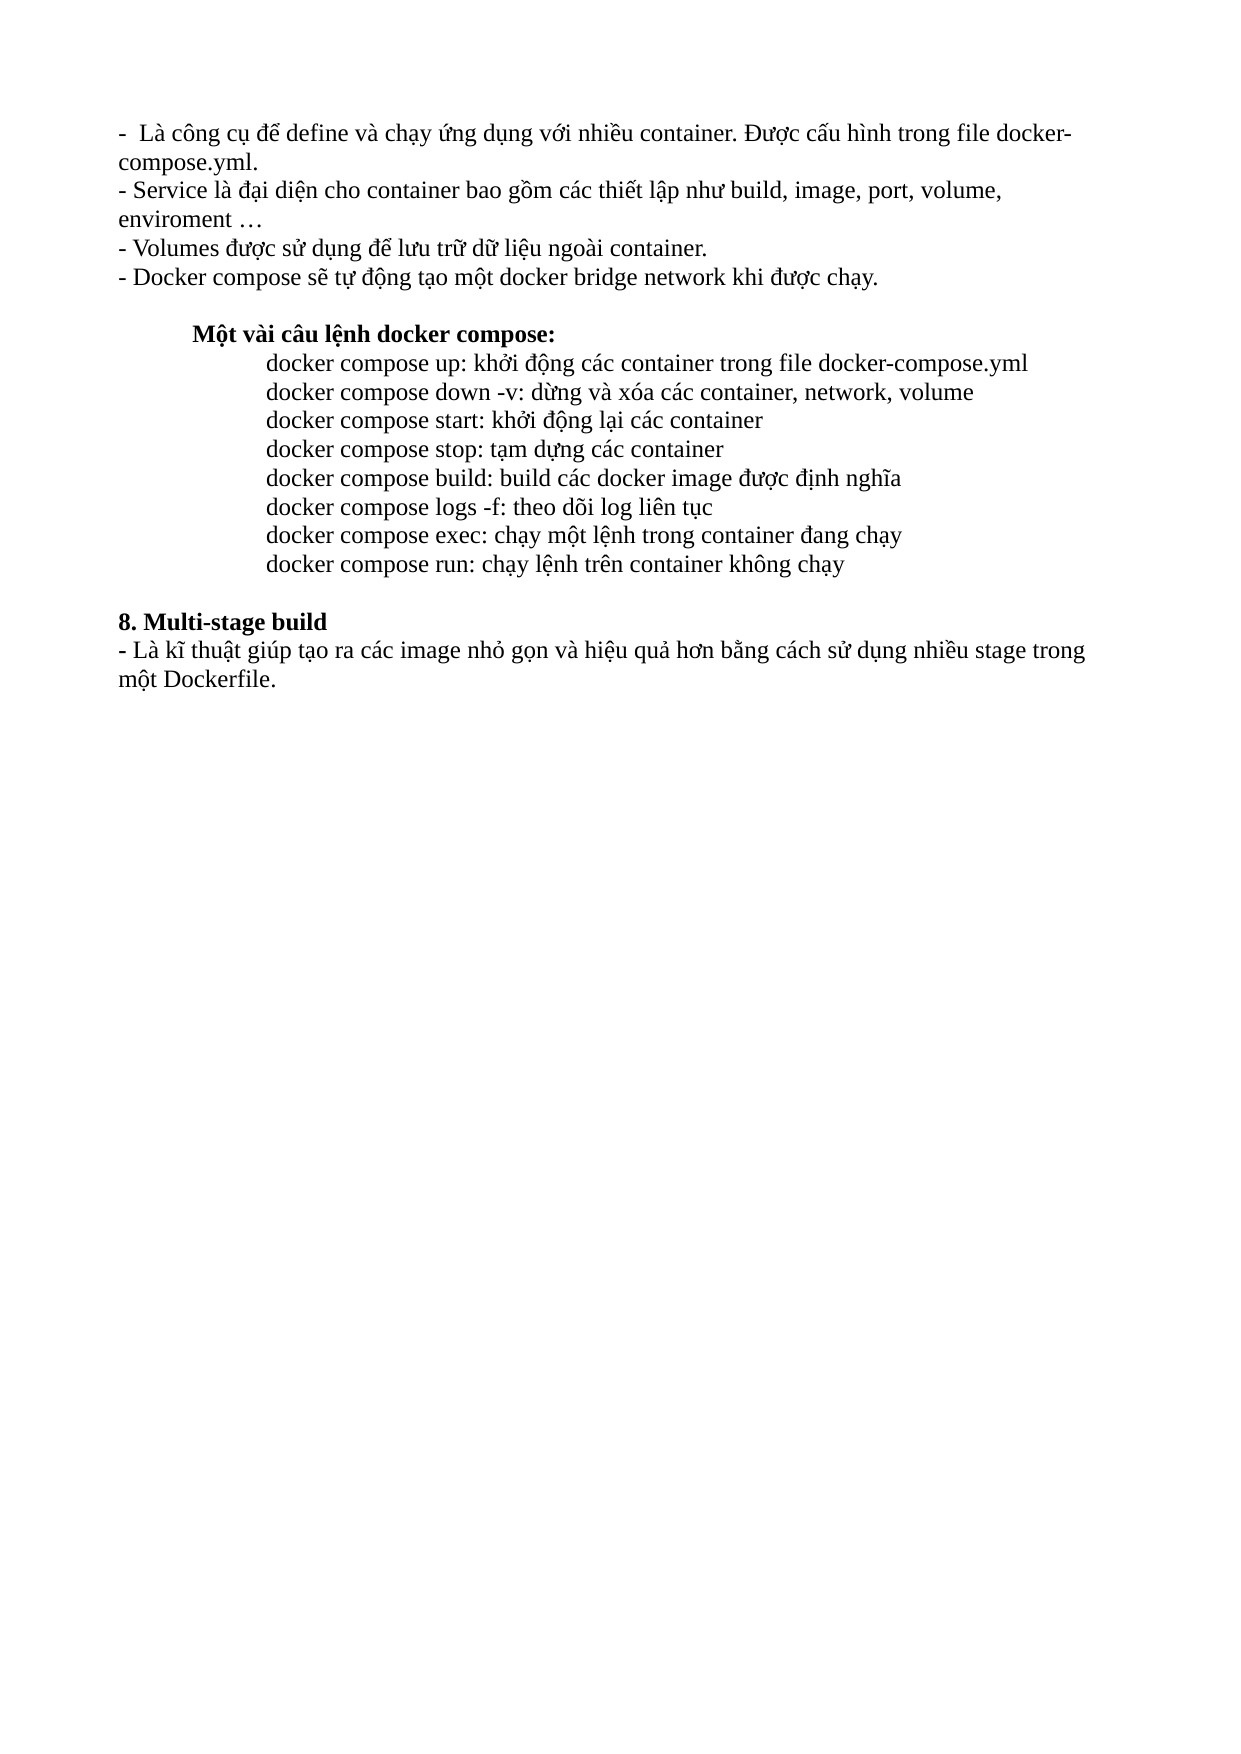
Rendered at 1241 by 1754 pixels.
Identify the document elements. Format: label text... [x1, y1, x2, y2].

text docker compose logs -f: theo dõi log liên tục [118, 492, 1122, 521]
text Một vài câu lệnh docker compose: [118, 319, 1122, 348]
text - Service là đại diện cho container bao gồm các thiết lập như build, image, port, volume, enviroment … [118, 176, 1122, 233]
text docker compose run: chạy lệnh trên container không chạy [118, 549, 1122, 578]
text docker compose exec: chạy một lệnh trong container đang chạy [118, 521, 1122, 549]
text docker compose stop: tạm dựng các container [118, 434, 1122, 463]
text docker compose up: khởi động các container trong file docker-compose.yml [118, 348, 1122, 377]
text docker compose start: khởi động lại các container [118, 406, 1122, 434]
text docker compose build: build các docker image được định nghĩa [118, 463, 1122, 492]
text - Volumes được sử dụng để lưu trữ dữ liệu ngoài container. [118, 233, 1122, 262]
text 8. Multi-stage build [118, 607, 1122, 636]
text - Là kĩ thuật giúp tạo ra các image nhỏ gọn và hiệu quả hơn bằng cách sử dụng nhiều stage trong một Dockerfile. [118, 636, 1122, 693]
text - Docker compose sẽ tự động tạo một docker bridge network khi được chạy. [118, 262, 1122, 291]
text - Là công cụ để define và chạy ứng dụng với nhiều container. Được cấu hình trong file docker-compose.yml. [118, 118, 1122, 176]
text docker compose down -v: dừng và xóa các container, network, volume [118, 377, 1122, 406]
